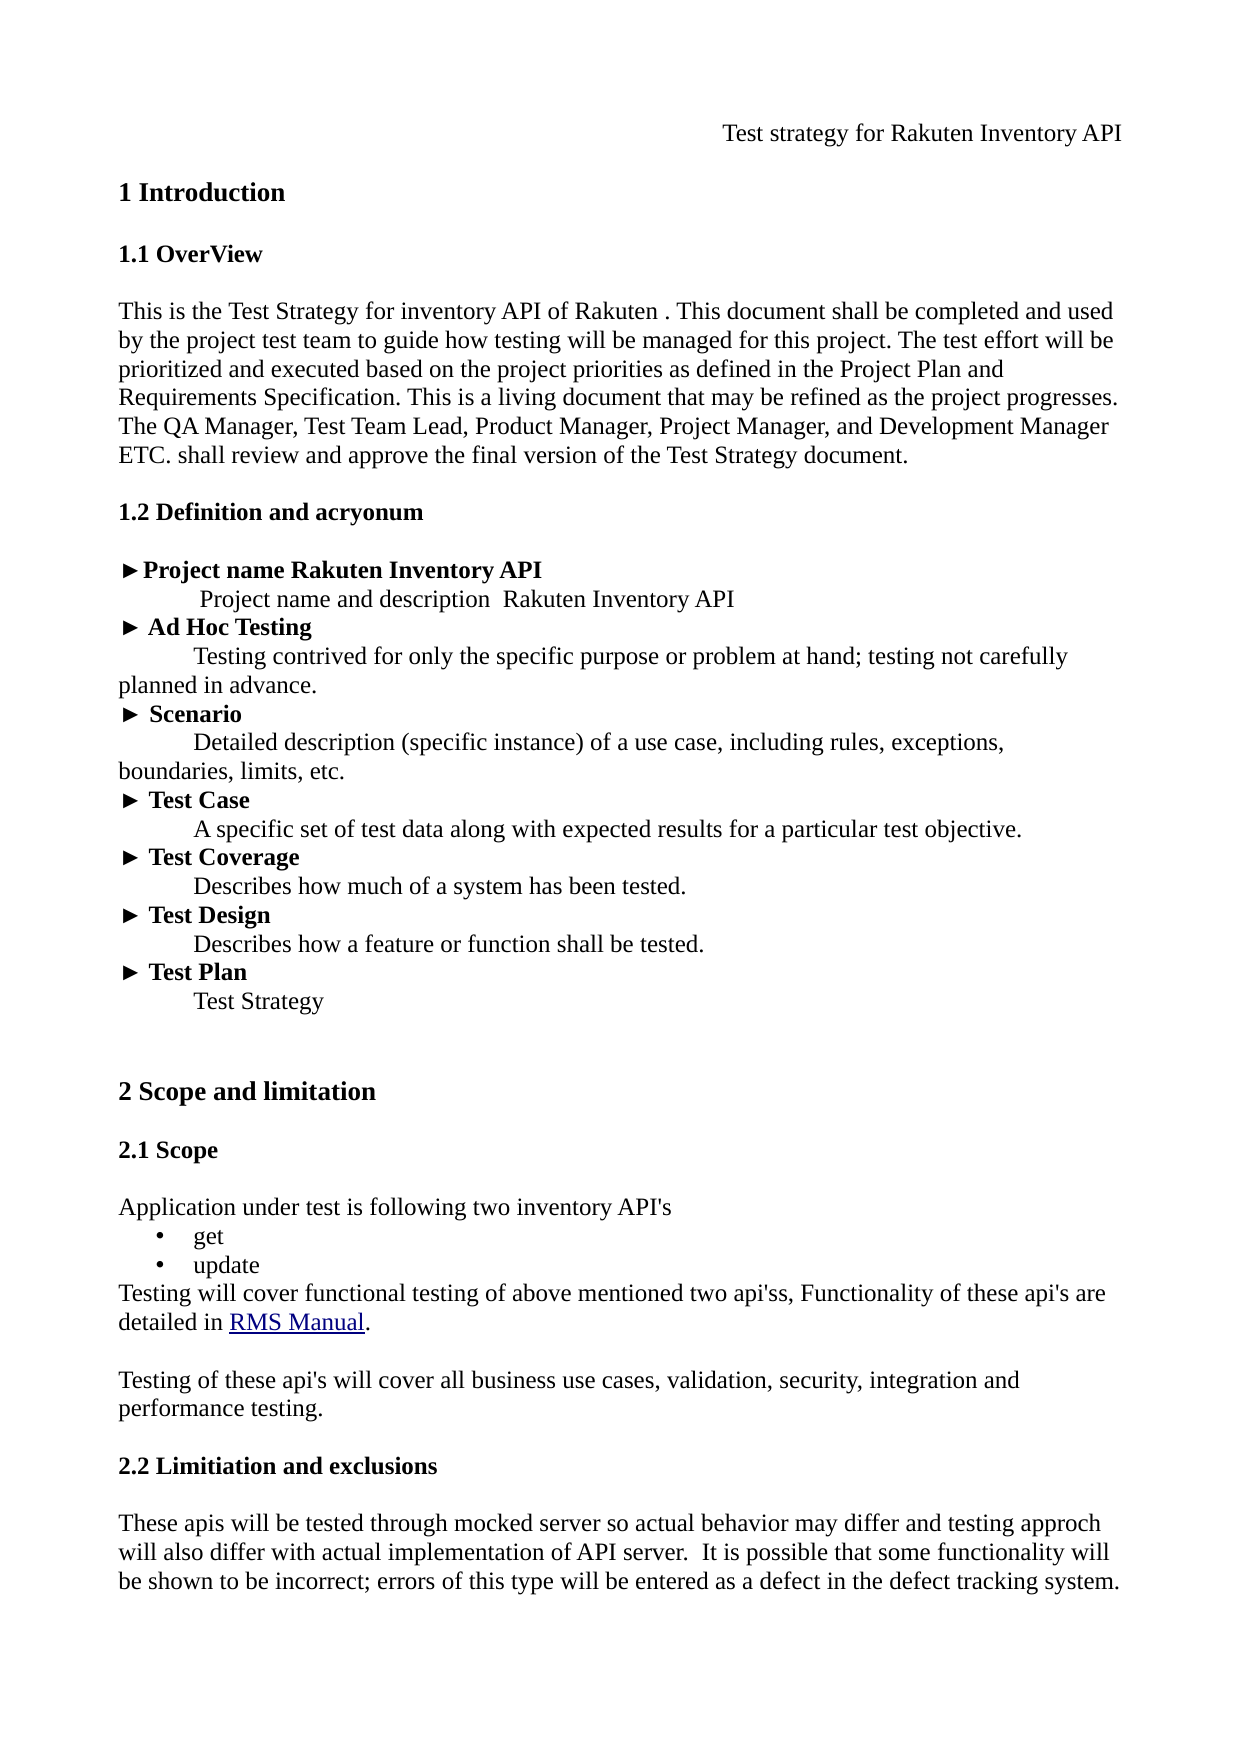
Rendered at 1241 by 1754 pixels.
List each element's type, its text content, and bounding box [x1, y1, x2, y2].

text ► Test Plan [118, 957, 1122, 986]
text Test Strategy [118, 986, 1122, 1015]
text 1.2 Definition and acryonum [118, 497, 1122, 526]
text ► Test Design [118, 900, 1122, 929]
text Testing will cover functional testing of above mentioned two api'ss, Functionality of these api's are detailed in RMS Manual. [118, 1278, 1122, 1336]
text 2.2 Limitiation and exclusions [118, 1451, 1122, 1480]
list 1 Introduction [118, 176, 1122, 207]
text Testing contrived for only the specific purpose or problem at hand; testing not carefully planned in advance. [118, 641, 1122, 699]
list 1.1 OverView [118, 239, 1122, 267]
text This is the Test Strategy for inventory API of Rakuten . This document shall be completed and used by the project test team to guide how testing will be managed for this project. The test effort will be prioritized and executed based on the project priorities as defined in the Project Plan and Requirements Specification. This is a living document that may be refined as the project progresses. The QA Manager, Test Team Lead, Product Manager, Project Manager, and Development Manager ETC. shall review and approve the final version of the Test Strategy document. [118, 296, 1122, 469]
text ►Project name Rakuten Inventory API [118, 555, 1122, 584]
text These apis will be tested through mocked server so actual behavior may differ and testing approch will also differ with actual implementation of API server. It is possible that some functionality will be shown to be incorrect; errors of this type will be entered as a defect in the defect tracking system. [118, 1508, 1122, 1595]
text 2.1 Scope [118, 1135, 1122, 1163]
text ► Test Coverage [118, 842, 1122, 871]
text A specific set of test data along with expected results for a particular test objective. [118, 814, 1122, 842]
text ► Scenario [118, 699, 1122, 727]
list get [156, 1221, 1122, 1250]
text Project name and description Rakuten Inventory API [118, 584, 1122, 612]
text ► Test Case [118, 785, 1122, 814]
text ► Ad Hoc Testing [118, 612, 1122, 641]
text Testing of these api's will cover all business use cases, validation, security, integration and performance testing. [118, 1365, 1122, 1422]
list update [156, 1250, 1122, 1278]
text Describes how a feature or function shall be tested. [118, 929, 1122, 957]
text Detailed description (specific instance) of a use case, including rules, exceptions, boundaries, limits, etc. [118, 727, 1122, 785]
text Describes how much of a system has been tested. [118, 871, 1122, 900]
text Application under test is following two inventory API's [118, 1192, 1122, 1221]
text 2 Scope and limitation [118, 1075, 1122, 1106]
